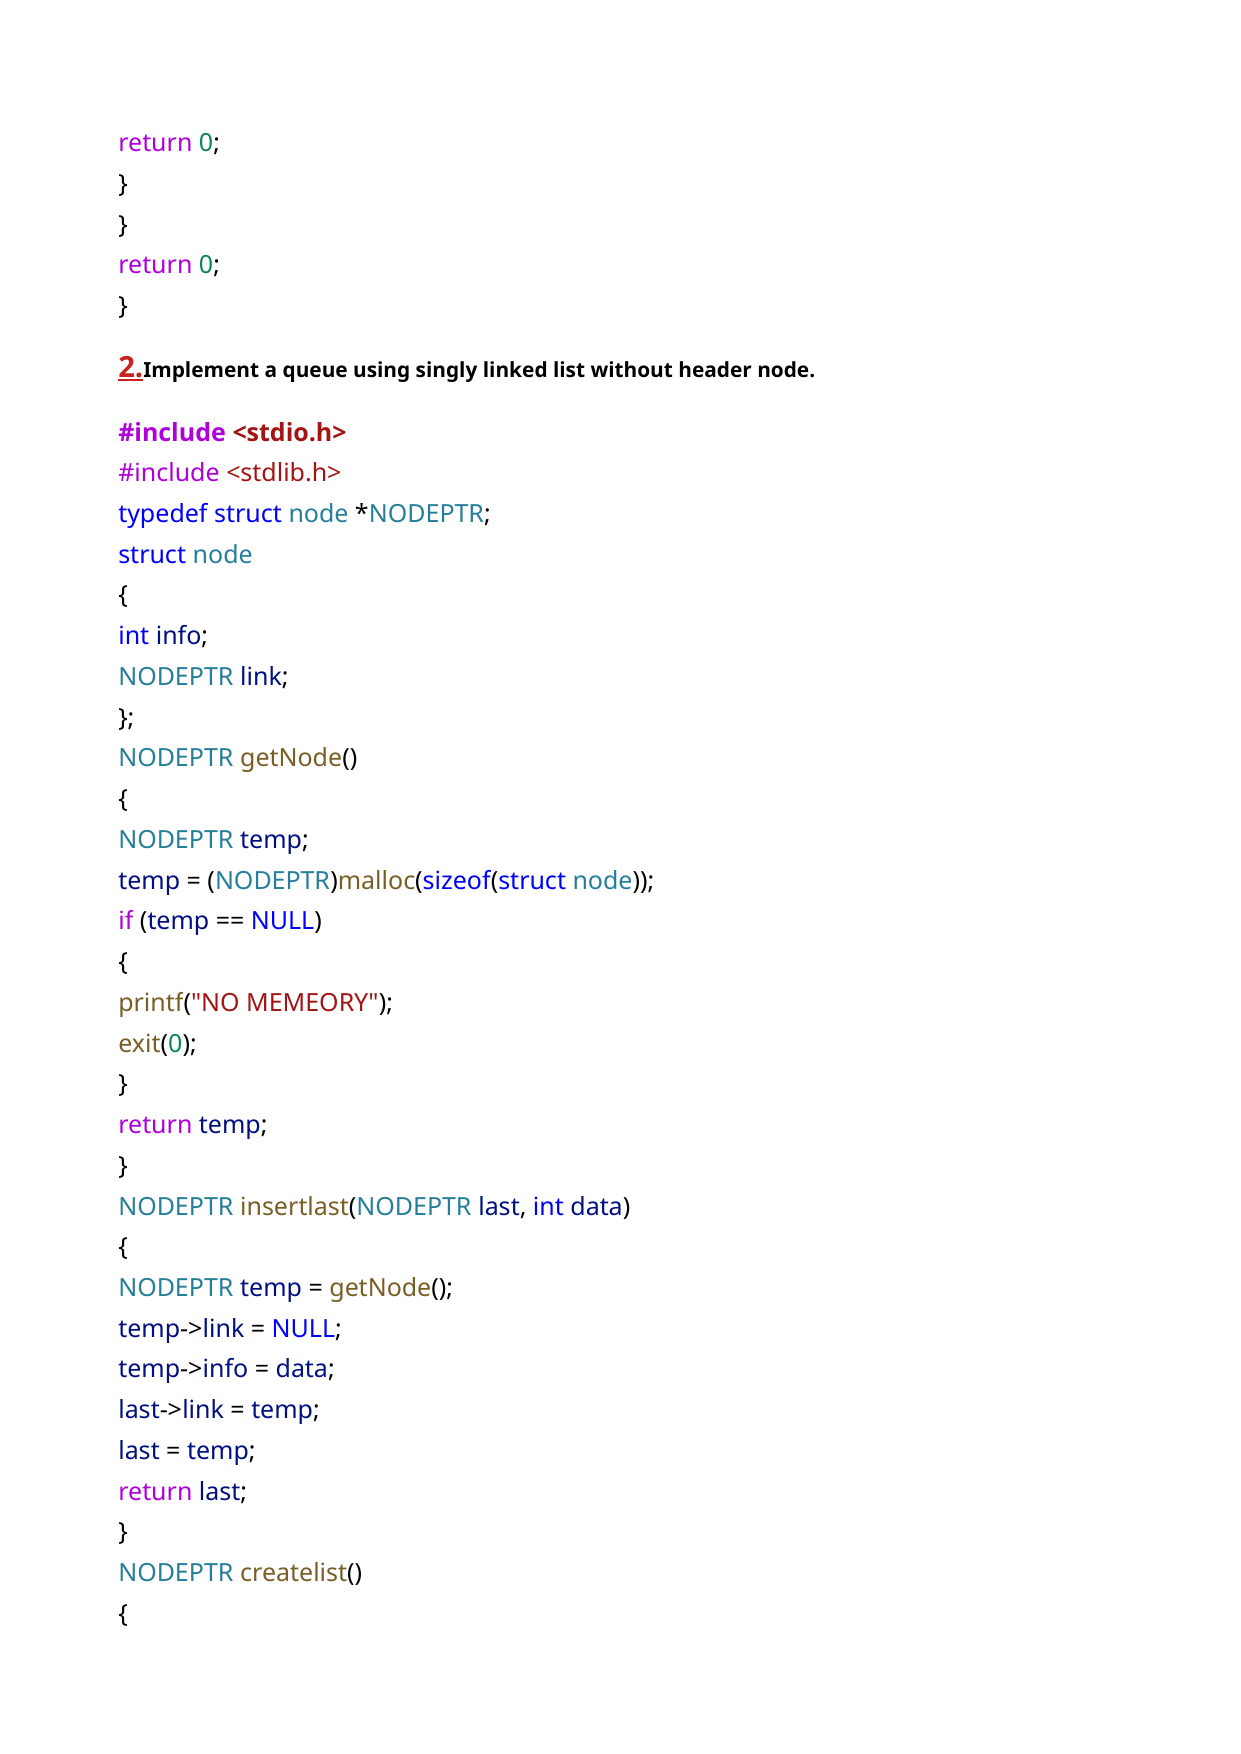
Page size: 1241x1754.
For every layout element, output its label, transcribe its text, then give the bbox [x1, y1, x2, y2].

text return temp; [118, 1100, 1122, 1141]
text } [118, 159, 1122, 199]
text NODEPTR temp = getNode(); [118, 1263, 1122, 1304]
text last = temp; [118, 1426, 1122, 1467]
text } [118, 281, 1122, 322]
text 2.Implement a queue using singly linked list without header node. [118, 346, 1122, 386]
text } [118, 1507, 1122, 1548]
text { [118, 1589, 1122, 1629]
text temp->link = NULL; [118, 1304, 1122, 1344]
text exit(0); [118, 1018, 1122, 1059]
text { [118, 571, 1122, 611]
text NODEPTR link; [118, 652, 1122, 693]
text }; [118, 693, 1122, 733]
text if (temp == NULL) [118, 896, 1122, 937]
text NODEPTR temp; [118, 815, 1122, 856]
text #include <stdlib.h> [118, 448, 1122, 489]
text temp->info = data; [118, 1344, 1122, 1385]
text } [118, 1141, 1122, 1181]
text temp = (NODEPTR)malloc(sizeof(struct node)); [118, 856, 1122, 896]
text struct node [118, 530, 1122, 571]
text return last; [118, 1467, 1122, 1507]
text { [118, 937, 1122, 978]
text #include <stdio.h> [118, 414, 1122, 448]
text { [118, 1222, 1122, 1263]
text NODEPTR createlist() [118, 1548, 1122, 1589]
text last->link = temp; [118, 1385, 1122, 1426]
text NODEPTR getNode() [118, 733, 1122, 774]
text } [118, 1059, 1122, 1100]
text printf("NO MEMEORY"); [118, 978, 1122, 1018]
text { [118, 774, 1122, 815]
text NODEPTR insertlast(NODEPTR last, int data) [118, 1181, 1122, 1222]
text return 0; [118, 240, 1122, 281]
text typedef struct node *NODEPTR; [118, 489, 1122, 530]
text int info; [118, 611, 1122, 652]
text } [118, 199, 1122, 240]
text return 0; [118, 118, 1122, 159]
